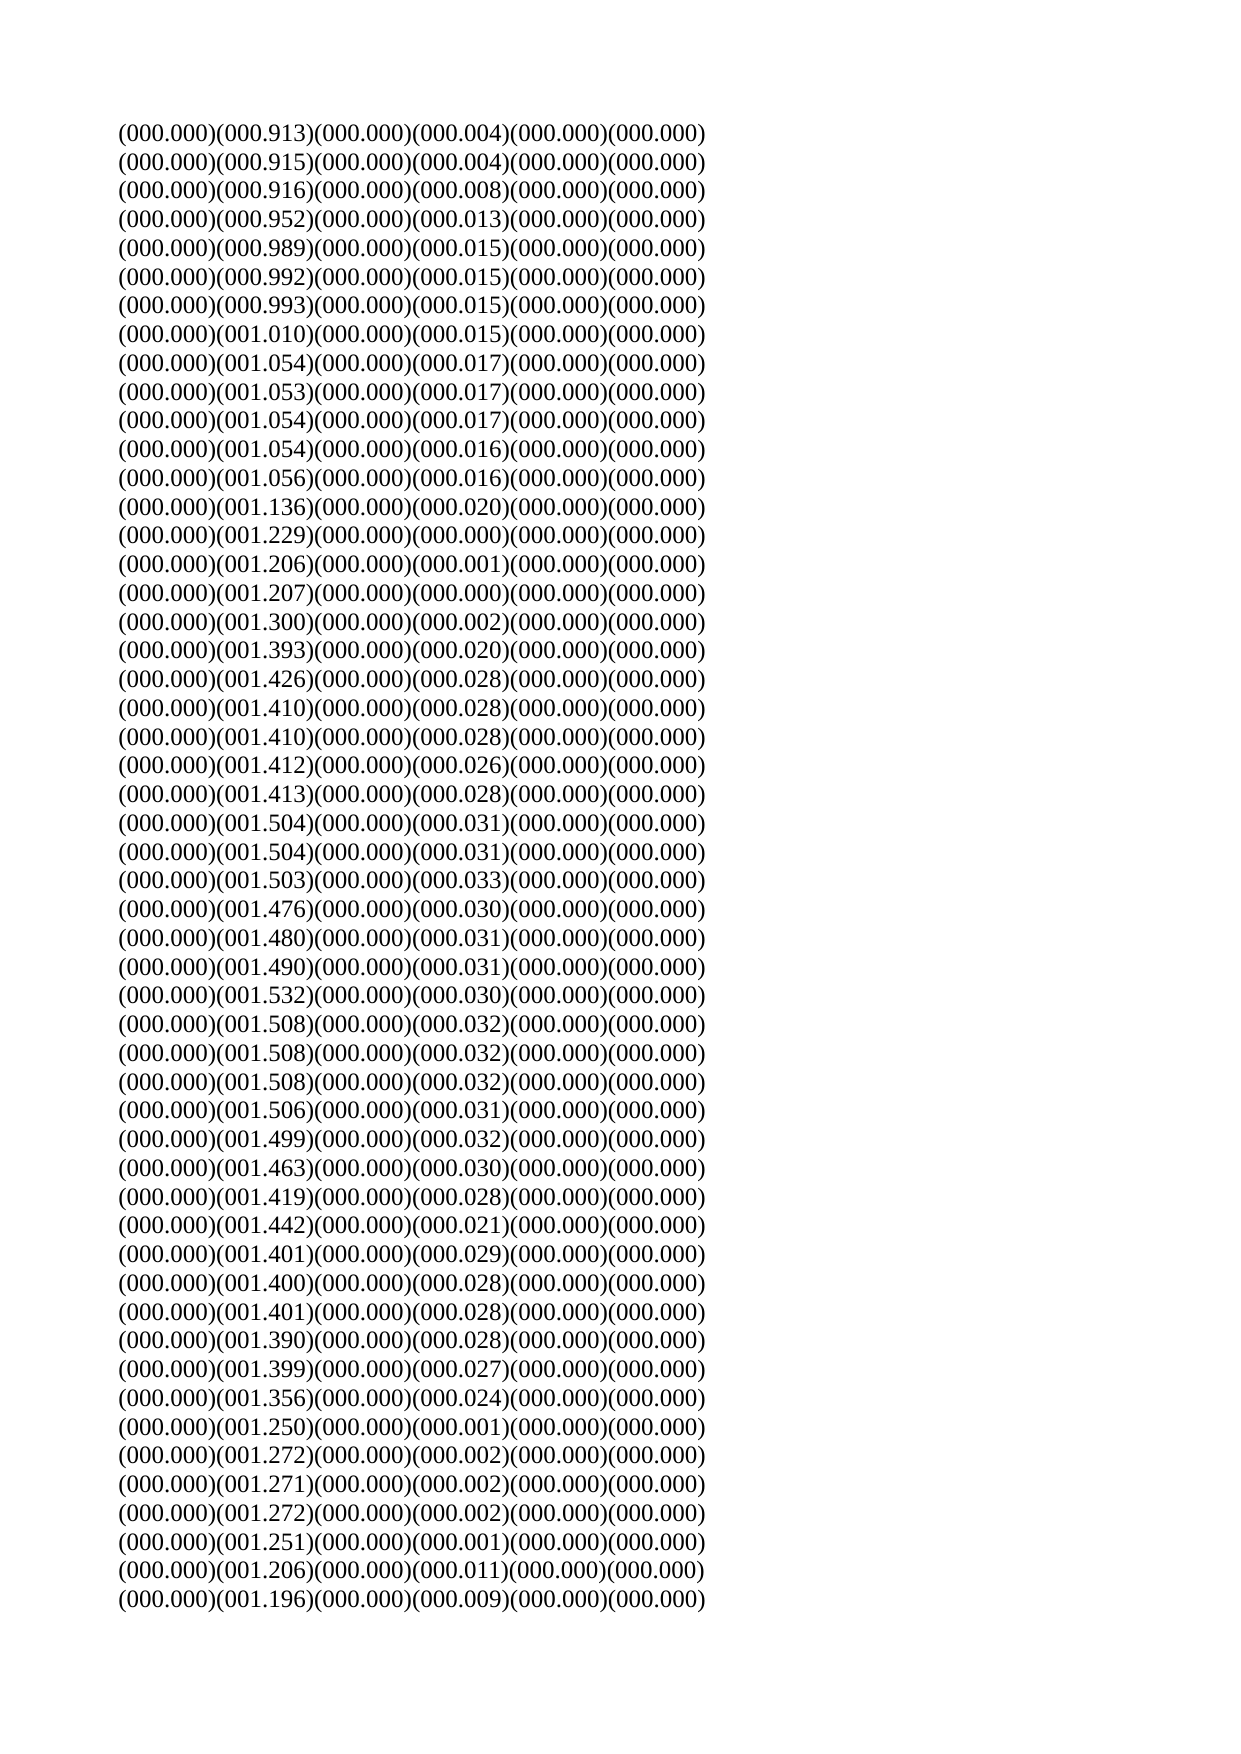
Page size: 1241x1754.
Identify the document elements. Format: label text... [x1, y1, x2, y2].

text (000.000)(001.206)(000.000)(000.011)(000.000)(000.000) [118, 1556, 1122, 1584]
text (000.000)(001.442)(000.000)(000.021)(000.000)(000.000) [118, 1211, 1122, 1239]
text (000.000)(001.490)(000.000)(000.031)(000.000)(000.000) [118, 952, 1122, 981]
text (000.000)(001.251)(000.000)(000.001)(000.000)(000.000) [118, 1527, 1122, 1556]
text (000.000)(001.250)(000.000)(000.001)(000.000)(000.000) [118, 1412, 1122, 1441]
text (000.000)(001.272)(000.000)(000.002)(000.000)(000.000) [118, 1498, 1122, 1527]
text (000.000)(001.054)(000.000)(000.016)(000.000)(000.000) [118, 434, 1122, 463]
text (000.000)(001.506)(000.000)(000.031)(000.000)(000.000) [118, 1096, 1122, 1124]
text (000.000)(001.271)(000.000)(000.002)(000.000)(000.000) [118, 1469, 1122, 1498]
text (000.000)(001.504)(000.000)(000.031)(000.000)(000.000) [118, 837, 1122, 866]
text (000.000)(000.993)(000.000)(000.015)(000.000)(000.000) [118, 291, 1122, 319]
text (000.000)(001.476)(000.000)(000.030)(000.000)(000.000) [118, 894, 1122, 923]
text (000.000)(001.508)(000.000)(000.032)(000.000)(000.000) [118, 1038, 1122, 1067]
text (000.000)(001.401)(000.000)(000.028)(000.000)(000.000) [118, 1297, 1122, 1326]
text (000.000)(001.207)(000.000)(000.000)(000.000)(000.000) [118, 578, 1122, 607]
text (000.000)(001.229)(000.000)(000.000)(000.000)(000.000) [118, 521, 1122, 549]
text (000.000)(001.056)(000.000)(000.016)(000.000)(000.000) [118, 463, 1122, 492]
text (000.000)(001.413)(000.000)(000.028)(000.000)(000.000) [118, 779, 1122, 808]
text (000.000)(001.401)(000.000)(000.029)(000.000)(000.000) [118, 1239, 1122, 1268]
text (000.000)(001.300)(000.000)(000.002)(000.000)(000.000) [118, 607, 1122, 636]
text (000.000)(001.410)(000.000)(000.028)(000.000)(000.000) [118, 693, 1122, 722]
text (000.000)(001.504)(000.000)(000.031)(000.000)(000.000) [118, 808, 1122, 837]
text (000.000)(001.499)(000.000)(000.032)(000.000)(000.000) [118, 1124, 1122, 1153]
text (000.000)(000.916)(000.000)(000.008)(000.000)(000.000) [118, 176, 1122, 204]
text (000.000)(001.463)(000.000)(000.030)(000.000)(000.000) [118, 1153, 1122, 1182]
text (000.000)(000.992)(000.000)(000.015)(000.000)(000.000) [118, 262, 1122, 291]
text (000.000)(000.952)(000.000)(000.013)(000.000)(000.000) [118, 204, 1122, 233]
text (000.000)(001.010)(000.000)(000.015)(000.000)(000.000) [118, 319, 1122, 348]
text (000.000)(001.206)(000.000)(000.001)(000.000)(000.000) [118, 549, 1122, 578]
text (000.000)(001.390)(000.000)(000.028)(000.000)(000.000) [118, 1326, 1122, 1354]
text (000.000)(001.053)(000.000)(000.017)(000.000)(000.000) [118, 377, 1122, 406]
text (000.000)(001.393)(000.000)(000.020)(000.000)(000.000) [118, 636, 1122, 664]
text (000.000)(000.915)(000.000)(000.004)(000.000)(000.000) [118, 147, 1122, 176]
text (000.000)(000.989)(000.000)(000.015)(000.000)(000.000) [118, 233, 1122, 262]
text (000.000)(001.532)(000.000)(000.030)(000.000)(000.000) [118, 981, 1122, 1009]
text (000.000)(001.503)(000.000)(000.033)(000.000)(000.000) [118, 866, 1122, 894]
text (000.000)(001.400)(000.000)(000.028)(000.000)(000.000) [118, 1268, 1122, 1297]
text (000.000)(000.913)(000.000)(000.004)(000.000)(000.000) [118, 118, 1122, 147]
text (000.000)(001.196)(000.000)(000.009)(000.000)(000.000) [118, 1584, 1122, 1613]
text (000.000)(001.054)(000.000)(000.017)(000.000)(000.000) [118, 348, 1122, 377]
text (000.000)(001.480)(000.000)(000.031)(000.000)(000.000) [118, 923, 1122, 952]
text (000.000)(001.410)(000.000)(000.028)(000.000)(000.000) [118, 722, 1122, 751]
text (000.000)(001.508)(000.000)(000.032)(000.000)(000.000) [118, 1067, 1122, 1096]
text (000.000)(001.508)(000.000)(000.032)(000.000)(000.000) [118, 1009, 1122, 1038]
text (000.000)(001.136)(000.000)(000.020)(000.000)(000.000) [118, 492, 1122, 521]
text (000.000)(001.426)(000.000)(000.028)(000.000)(000.000) [118, 664, 1122, 693]
text (000.000)(001.399)(000.000)(000.027)(000.000)(000.000) [118, 1354, 1122, 1383]
text (000.000)(001.412)(000.000)(000.026)(000.000)(000.000) [118, 751, 1122, 779]
text (000.000)(001.356)(000.000)(000.024)(000.000)(000.000) [118, 1383, 1122, 1412]
text (000.000)(001.054)(000.000)(000.017)(000.000)(000.000) [118, 406, 1122, 434]
text (000.000)(001.419)(000.000)(000.028)(000.000)(000.000) [118, 1182, 1122, 1211]
text (000.000)(001.272)(000.000)(000.002)(000.000)(000.000) [118, 1441, 1122, 1469]
